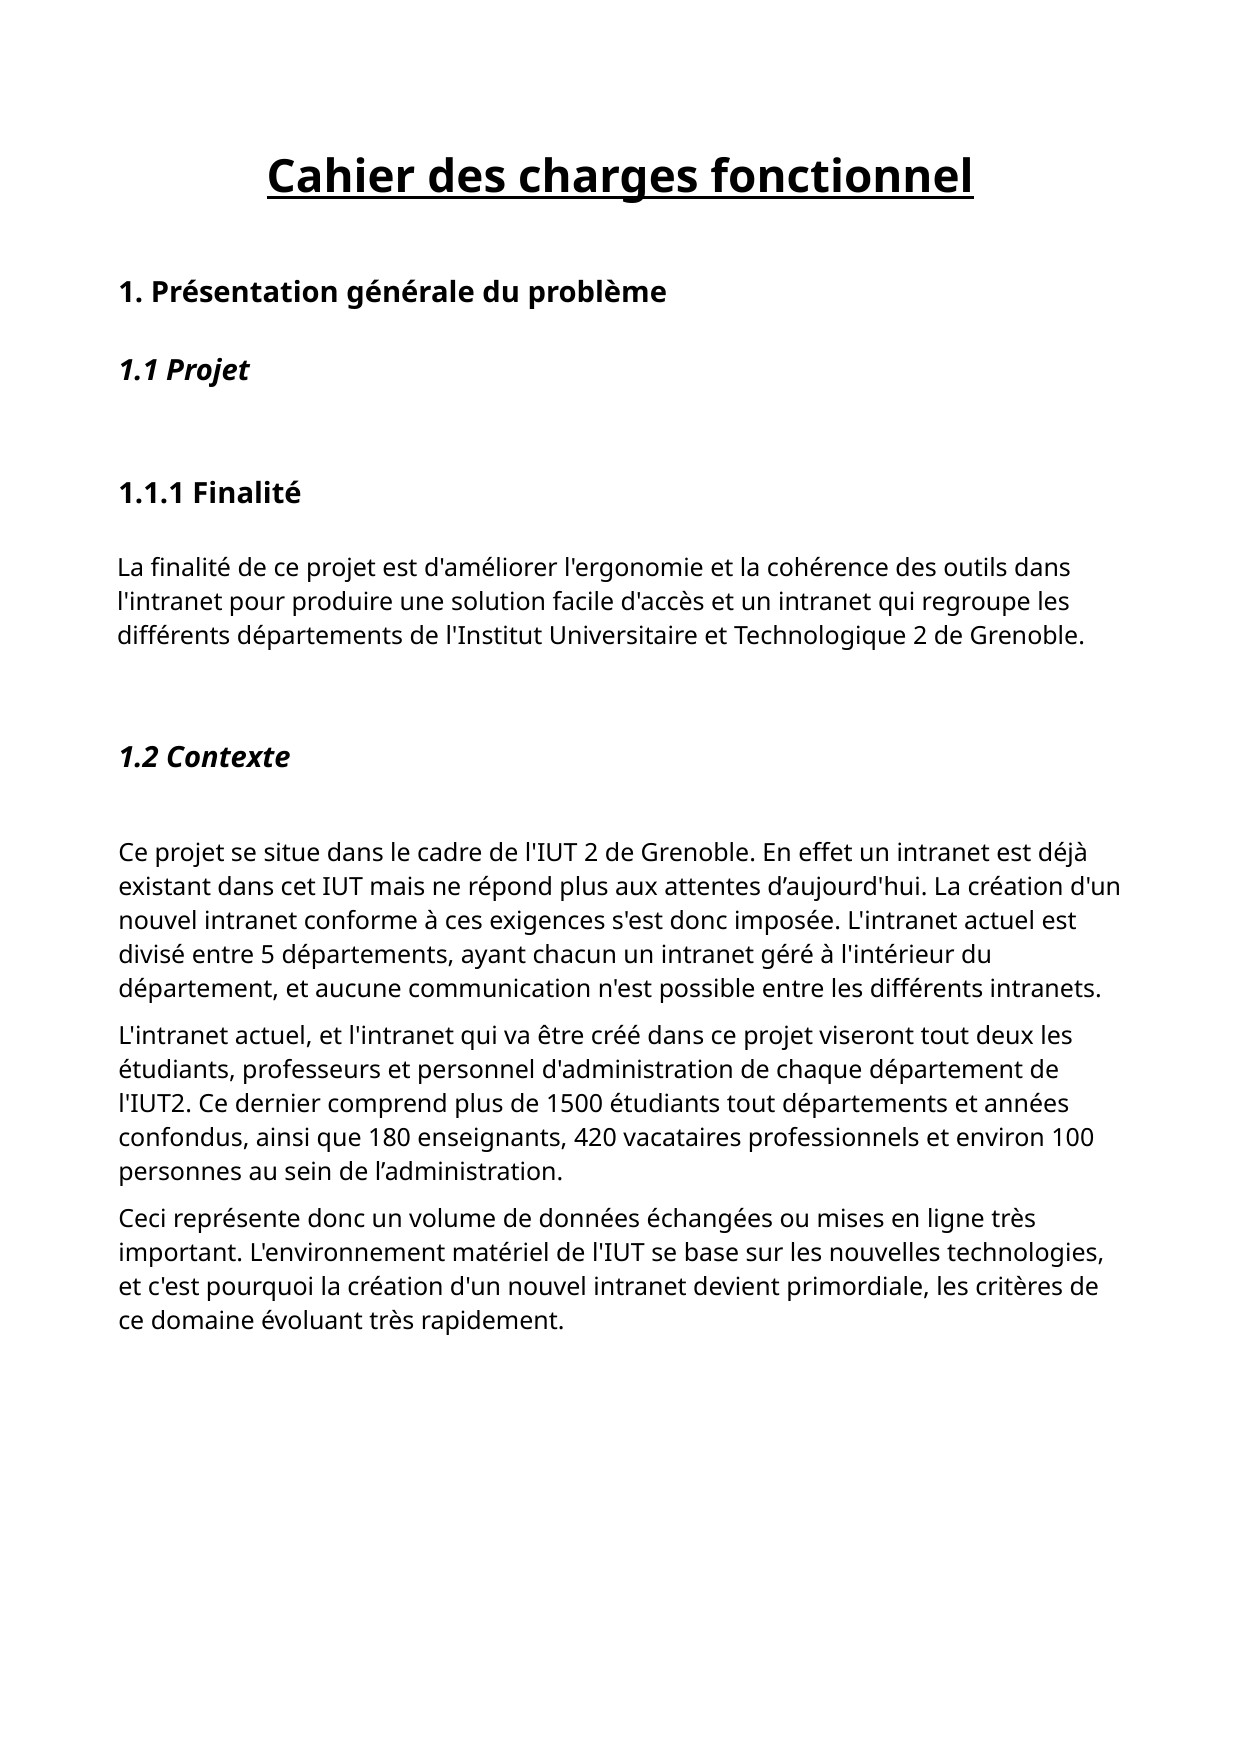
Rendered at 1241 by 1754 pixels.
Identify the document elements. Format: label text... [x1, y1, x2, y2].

subtitle 1. Présentation générale du problème [118, 272, 1122, 311]
subtitle 1.2 Contexte [118, 736, 1122, 776]
text Ce projet se situe dans le cadre de l'IUT 2 de Grenoble. En effet un intranet est déjà existant dans cet IUT mais ne répond plus aux attentes d’aujourd'hui. La création d'un nouvel intranet conforme à ces exigences s'est donc imposée. L'intranet actuel est divisé entre 5 départements, ayant chacun un intranet géré à l'intérieur du département, et aucune communication n'est possible entre les différents intranets. [118, 835, 1122, 1005]
text Ceci représente donc un volume de données échangées ou mises en ligne très important. L'environnement matériel de l'IUT se base sur les nouvelles technologies, et c'est pourquoi la création d'un nouvel intranet devient primordiale, les critères de ce domaine évoluant très rapidement. [118, 1201, 1122, 1337]
subtitle La finalité de ce projet est d'améliorer l'ergonomie et la cohérence des outils dans l'intranet pour produire une solution facile d'accès et un intranet qui regroupe les différents départements de l'Institut Universitaire et Technologique 2 de Grenoble. [117, 550, 1122, 652]
text L'intranet actuel, et l'intranet qui va être créé dans ce projet viseront tout deux les étudiants, professeurs et personnel d'administration de chaque département de l'IUT2. Ce dernier comprend plus de 1500 étudiants tout départements et années confondus, ainsi que 180 enseignants, 420 vacataires professionnels et environ 100 personnes au sein de l’administration. [118, 1018, 1122, 1188]
subtitle Cahier des charges fonctionnel [118, 143, 1122, 206]
subtitle 1.1.1 Finalité [118, 473, 1122, 512]
subtitle 1.1 Projet [118, 349, 1122, 389]
